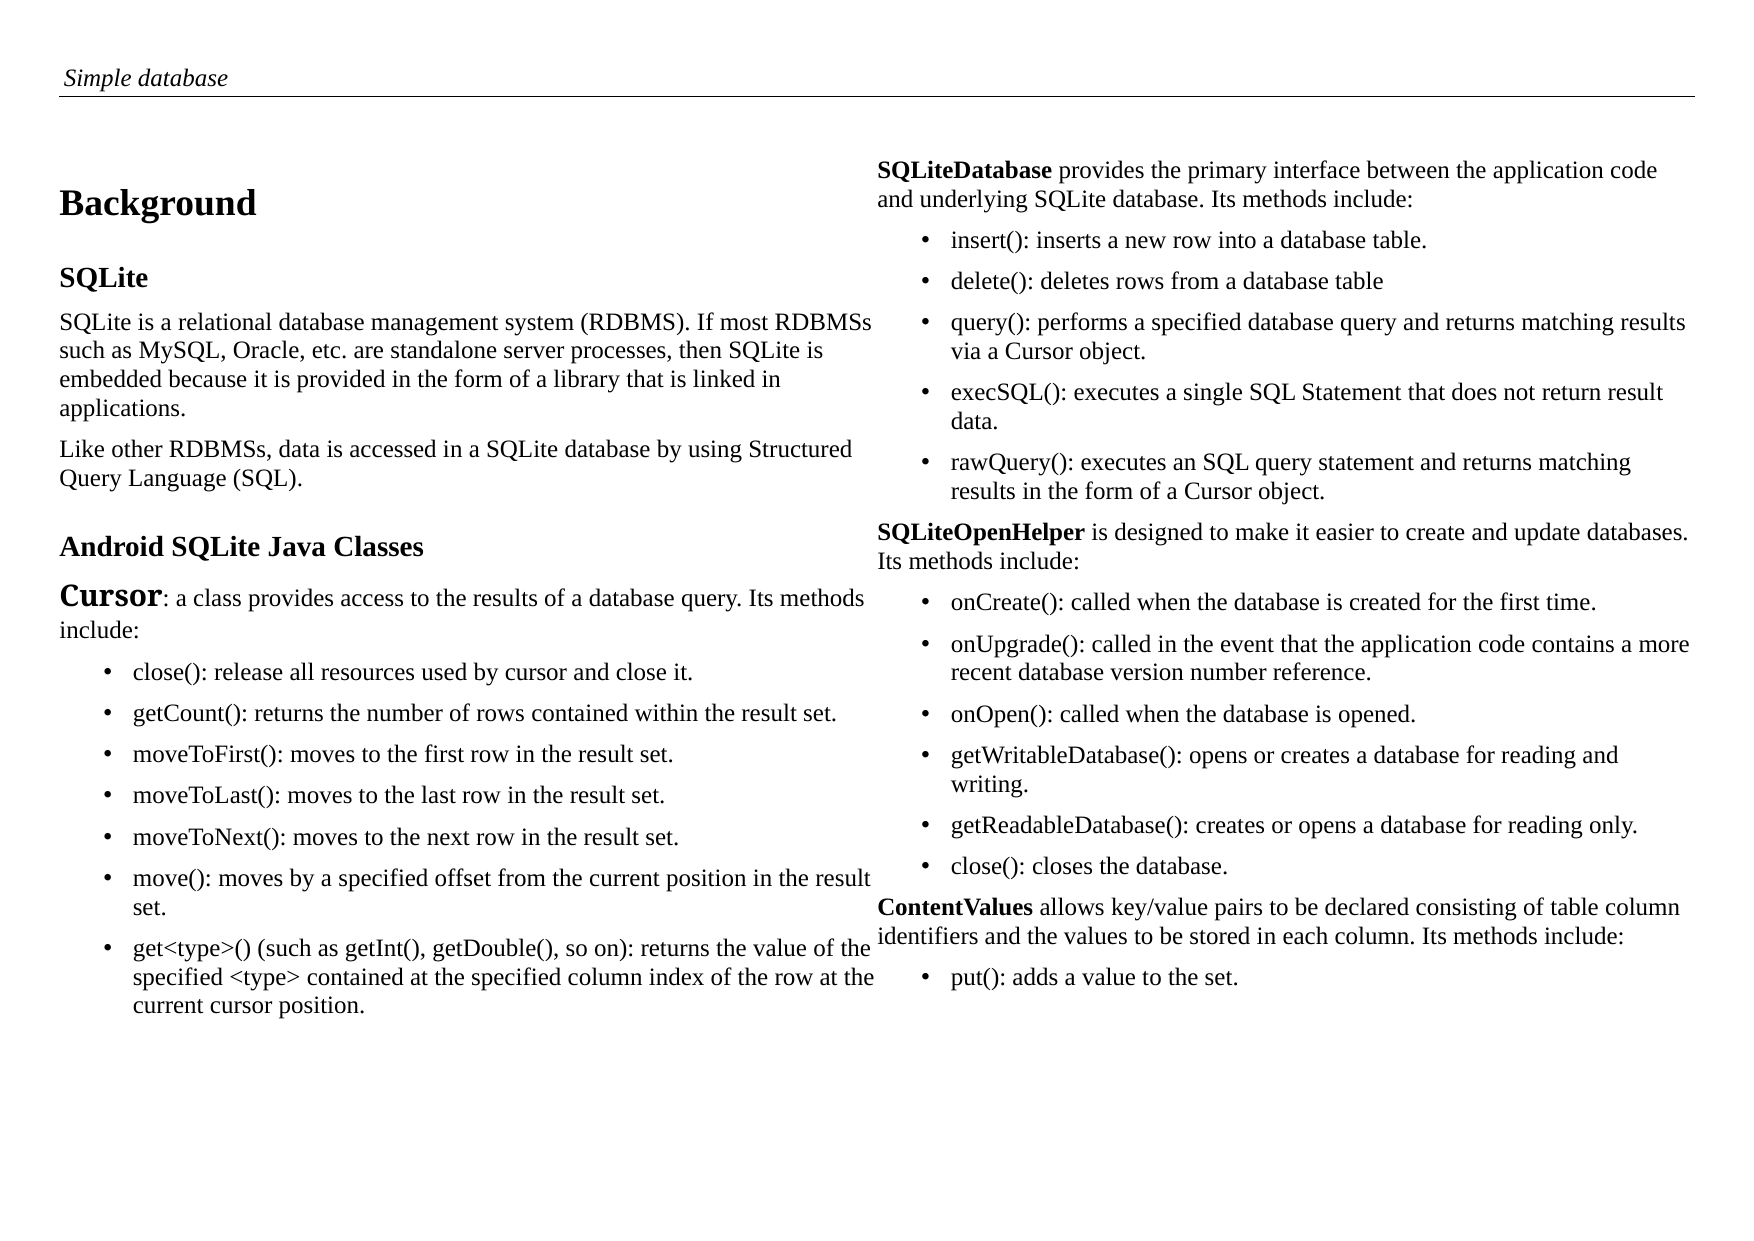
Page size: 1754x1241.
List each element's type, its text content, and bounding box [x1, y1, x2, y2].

list query(): performs a specified database query and returns matching results via a Cursor object. [921, 307, 1695, 365]
list rawQuery(): executes an SQL query statement and returns matching results in the form of a Cursor object. [921, 447, 1695, 505]
list getWritableDatabase(): opens or creates a database for reading and writing. [921, 740, 1695, 797]
list onCreate(): called when the database is created for the first time. [921, 587, 1695, 616]
subtitle SQLite [59, 261, 877, 294]
subtitle Background [59, 180, 877, 223]
list moveToNext(): moves to the next row in the result set. [103, 822, 877, 851]
text SQLiteOpenHelper is designed to make it easier to create and update databases. Its methods include: [877, 517, 1695, 575]
text SQLite is a relational database management system (RDBMS). If most RDBMSs such as MySQL, Oracle, etc. are standalone server processes, then SQLite is embedded because it is provided in the form of a library that is linked in applications. [59, 307, 877, 422]
text Like other RDBMSs, data is accessed in a SQLite database by using Structured Query Language (SQL). [59, 434, 877, 492]
list close(): closes the database. [921, 851, 1695, 880]
list delete(): deletes rows from a database table [921, 266, 1695, 295]
list insert(): inserts a new row into a database table. [921, 225, 1695, 254]
text ContentValues allows key/value pairs to be declared consisting of table column identifiers and the values to be stored in each column. Its methods include: [877, 892, 1695, 950]
text Cursor: a class provides access to the results of a database query. Its methods include: [59, 575, 877, 644]
list onUpgrade(): called in the event that the application code contains a more recent database version number reference. [921, 629, 1695, 686]
list put(): adds a value to the set. [921, 962, 1695, 991]
list getReadableDatabase(): creates or opens a database for reading only. [921, 810, 1695, 839]
list moveToLast(): moves to the last row in the result set. [103, 781, 877, 809]
text SQLiteDatabase provides the primary interface between the application code and underlying SQLite database. Its methods include: [877, 155, 1695, 212]
subtitle Android SQLite Java Classes [59, 529, 877, 563]
list getCount(): returns the number of rows contained within the result set. [103, 698, 877, 727]
list onOpen(): called when the database is opened. [921, 699, 1695, 727]
list move(): moves by a specified offset from the current position in the result set. [103, 863, 877, 921]
list close(): release all resources used by cursor and close it. [103, 657, 877, 686]
list execSQL(): executes a single SQL Statement that does not return result data. [921, 377, 1695, 435]
list moveToFirst(): moves to the first row in the result set. [103, 739, 877, 768]
list get<type>() (such as getInt(), getDouble(), so on): returns the value of the specified <type> contained at the specified column index of the row at the current cursor position. [103, 933, 877, 1019]
